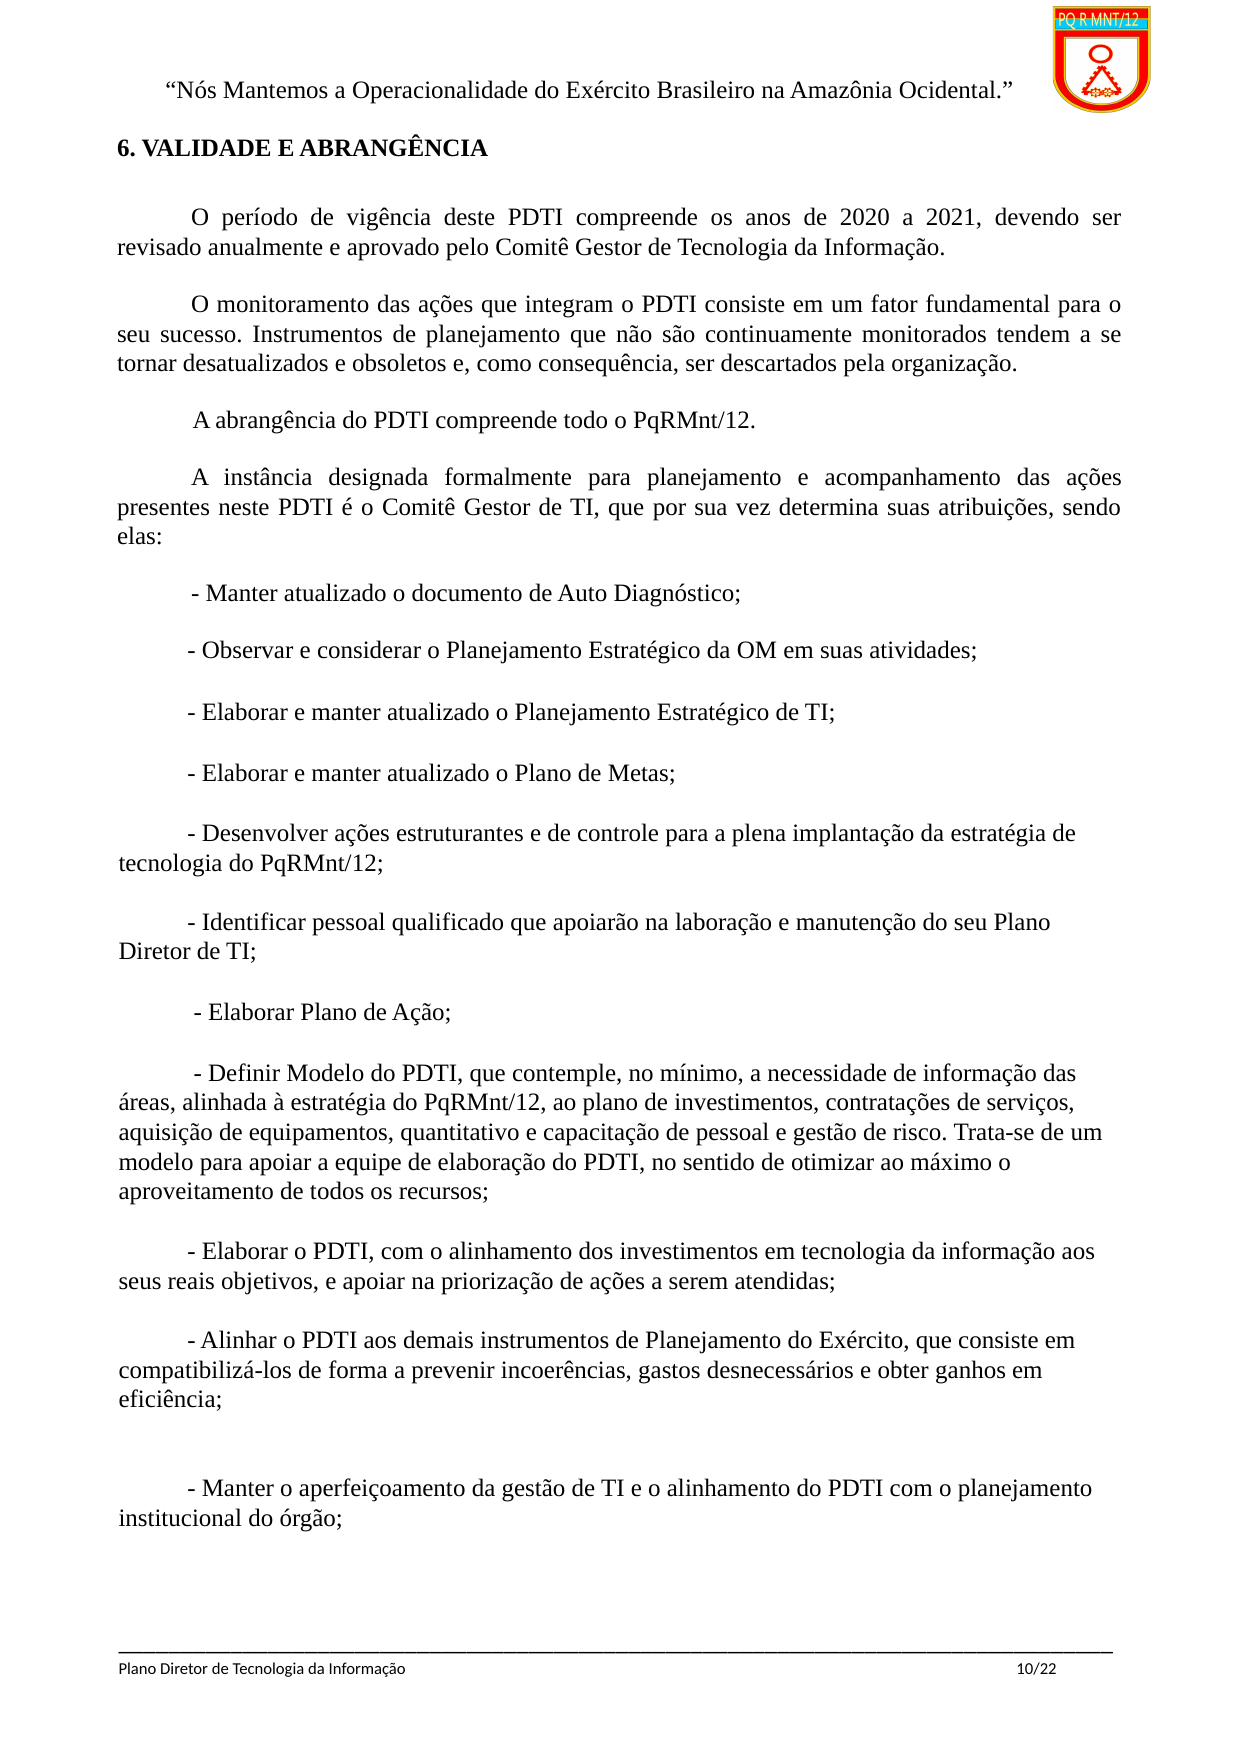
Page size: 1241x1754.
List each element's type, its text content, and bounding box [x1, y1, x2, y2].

text A instância designada formalmente para planejamento e acompanhamento das ações presentes neste PDTI é o Comitê Gestor de TI, que por sua vez determina suas atribuições, sendo elas: [117, 462, 1122, 550]
text - Manter atualizado o documento de Auto Diagnóstico; [117, 578, 1122, 607]
text - Manter o aperfeiçoamento da gestão de TI e o alinhamento do PDTI com o planejamento institucional do órgão; [118, 1473, 1122, 1531]
subtitle 6. VALIDADE E ABRANGÊNCIA [117, 133, 1123, 162]
text - Elaborar e manter atualizado o Plano de Metas; [118, 758, 1122, 787]
text - Elaborar e manter atualizado o Planejamento Estratégico de TI; [118, 697, 1122, 725]
text - Identificar pessoal qualificado que apoiarão na laboração e manutenção do seu Plano Diretor de TI; [118, 907, 1122, 965]
text - Observar e considerar o Planejamento Estratégico da OM em suas atividades; [118, 635, 1122, 664]
text O monitoramento das ações que integram o PDTI consiste em um fator fundamental para o seu sucesso. Instrumentos de planejamento que não são continuamente monitorados tendem a se tornar desatualizados e obsoletos e, como consequência, ser descartados pela organização. [117, 289, 1122, 377]
text - Desenvolver ações estruturantes e de controle para a plena implantação da estratégia de tecnologia do PqRMnt/12; [118, 818, 1122, 876]
text - Definir Modelo do PDTI, que contemple, no mínimo, a necessidade de informação das áreas, alinhada à estratégia do PqRMnt/12, ao plano de investimentos, contratações de serviços, aquisição de equipamentos, quantitativo e capacitação de pessoal e gestão de risco. Trata-se de um modelo para apoiar a equipe de elaboração do PDTI, no sentido de otimizar ao máximo o aproveitamento de todos os recursos; [118, 1058, 1122, 1205]
text - Alinhar o PDTI aos demais instrumentos de Planejamento do Exército, que consiste em compatibilizá-los de forma a prevenir incoerências, gastos desnecessários e obter ganhos em eficiência; [118, 1325, 1122, 1413]
text - Elaborar Plano de Ação; [118, 997, 1122, 1025]
text - Elaborar o PDTI, com o alinhamento dos investimentos em tecnologia da informação aos seus reais objetivos, e apoiar na priorização de ações a serem atendidas; [118, 1236, 1122, 1295]
text O período de vigência deste PDTI compreende os anos de 2020 a 2021, devendo ser revisado anualmente e aprovado pelo Comitê Gestor de Tecnologia da Informação. [117, 202, 1122, 261]
text A abrangência do PDTI compreende todo o PqRMnt/12. [192, 405, 1122, 434]
picture [1052, 6, 1151, 113]
